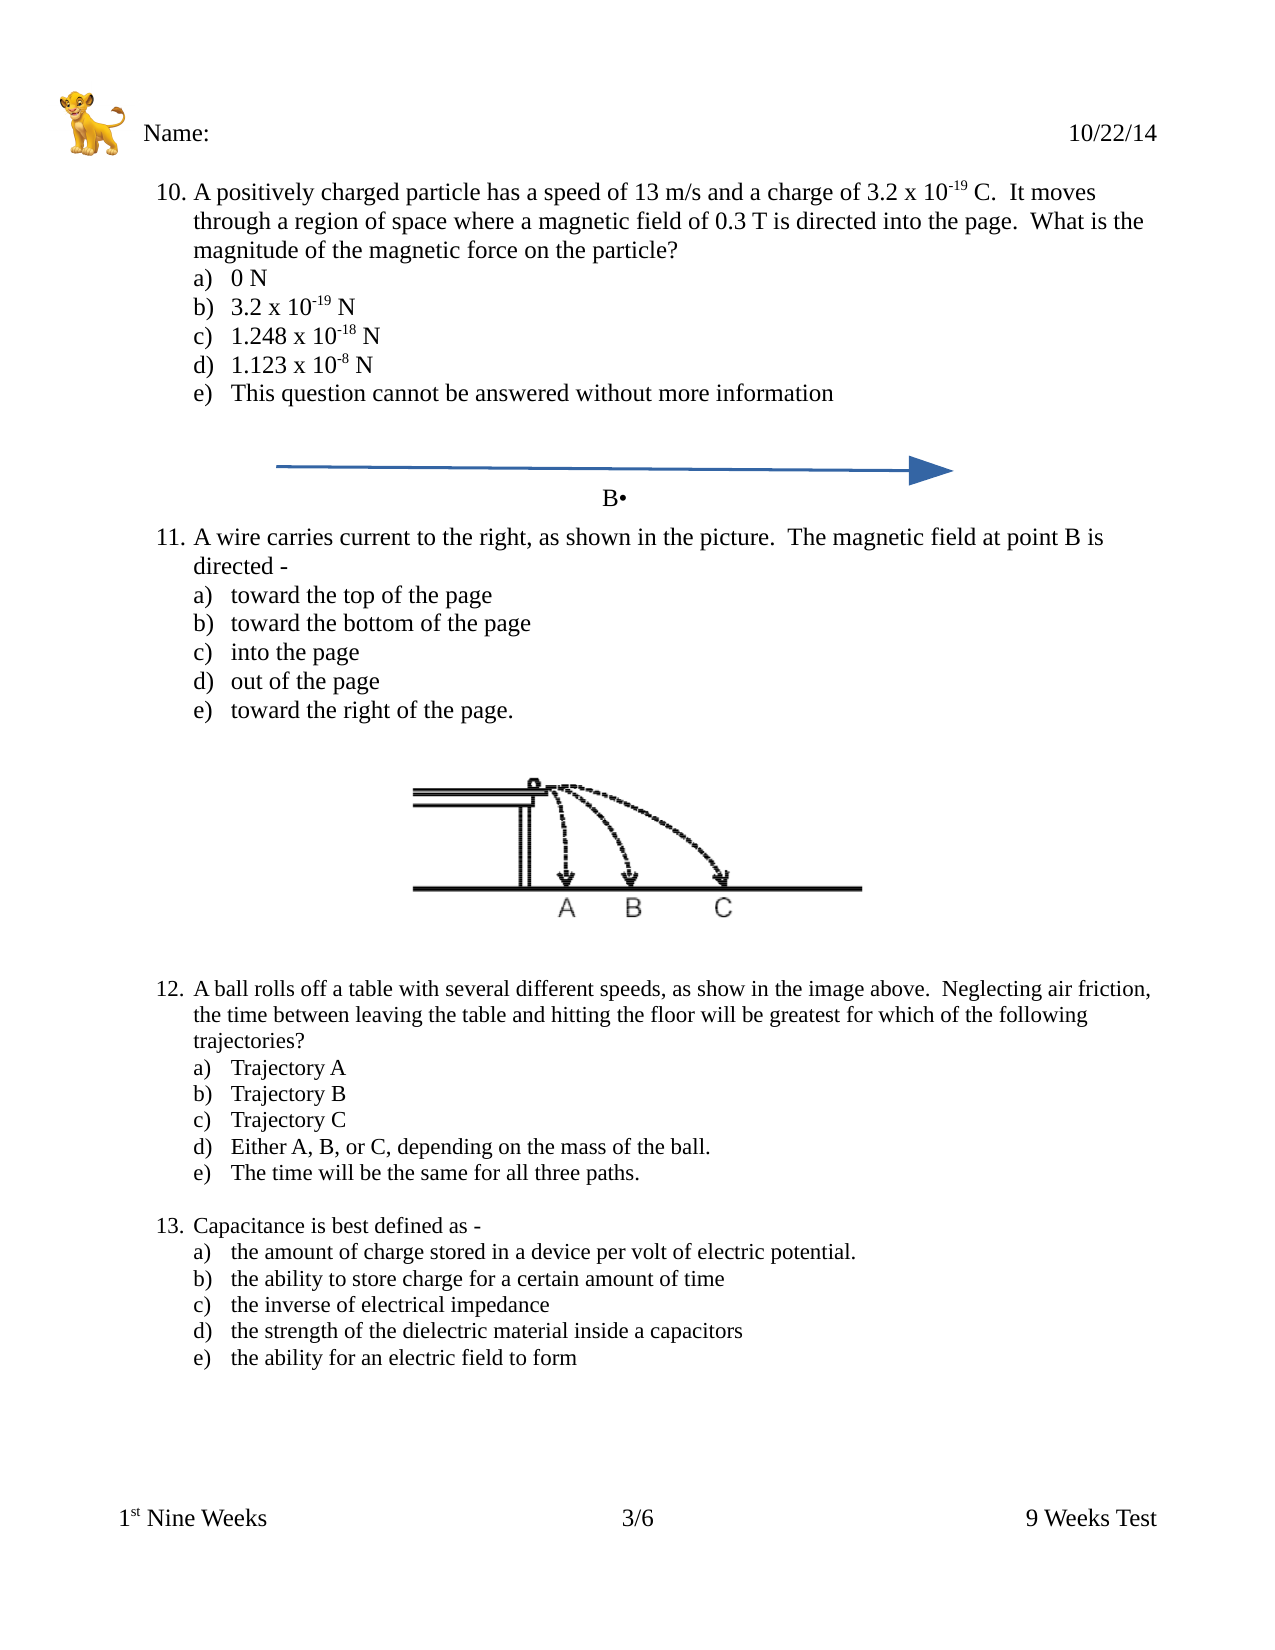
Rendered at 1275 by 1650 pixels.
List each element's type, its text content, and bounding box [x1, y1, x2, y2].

list the ability for an electric field to form [193, 1344, 1157, 1370]
list toward the top of the page [193, 580, 1157, 608]
list out of the page [193, 666, 1157, 695]
list This question cannot be answered without more information [193, 378, 1157, 407]
list the ability to store charge for a certain amount of time [193, 1265, 1157, 1291]
list A ball rolls off a table with several different speeds, as show in the image above. Neglecting air friction, the time between leaving the table and hitting the floor will be greatest for which of the following trajectories? [156, 975, 1157, 1054]
list Capacitance is best defined as - [156, 1212, 1157, 1238]
list into the page [193, 637, 1157, 666]
picture [48, 81, 136, 156]
list A wire carries current to the right, as shown in the picture. The magnetic field at point B is directed - [156, 522, 1157, 580]
list Trajectory C [193, 1107, 1157, 1133]
list the amount of charge stored in a device per volt of electric potential. [193, 1238, 1157, 1265]
list A positively charged particle has a speed of 13 m/s and a charge of 3.2 x 10-19 C. It moves through a region of space where a magnetic field of 0.3 T is directed into the page. What is the magnitude of the magnetic force on the particle? [156, 177, 1157, 263]
list Trajectory B [193, 1080, 1157, 1107]
list Either A, B, or C, depending on the mass of the ball. [193, 1133, 1157, 1159]
list 1.248 x 10-18 N [193, 321, 1157, 350]
list 0 N [193, 263, 1157, 292]
list toward the right of the page. [193, 695, 1157, 723]
list Trajectory A [193, 1054, 1157, 1080]
list 1.123 x 10-8 N [193, 350, 1157, 378]
list toward the bottom of the page [193, 608, 1157, 637]
list the inverse of electrical impedance [193, 1291, 1157, 1317]
list The time will be the same for all three paths. [193, 1159, 1157, 1186]
picture [412, 777, 863, 918]
list the strength of the dielectric material inside a capacitors [193, 1317, 1157, 1344]
list 3.2 x 10-19 N [193, 292, 1157, 321]
